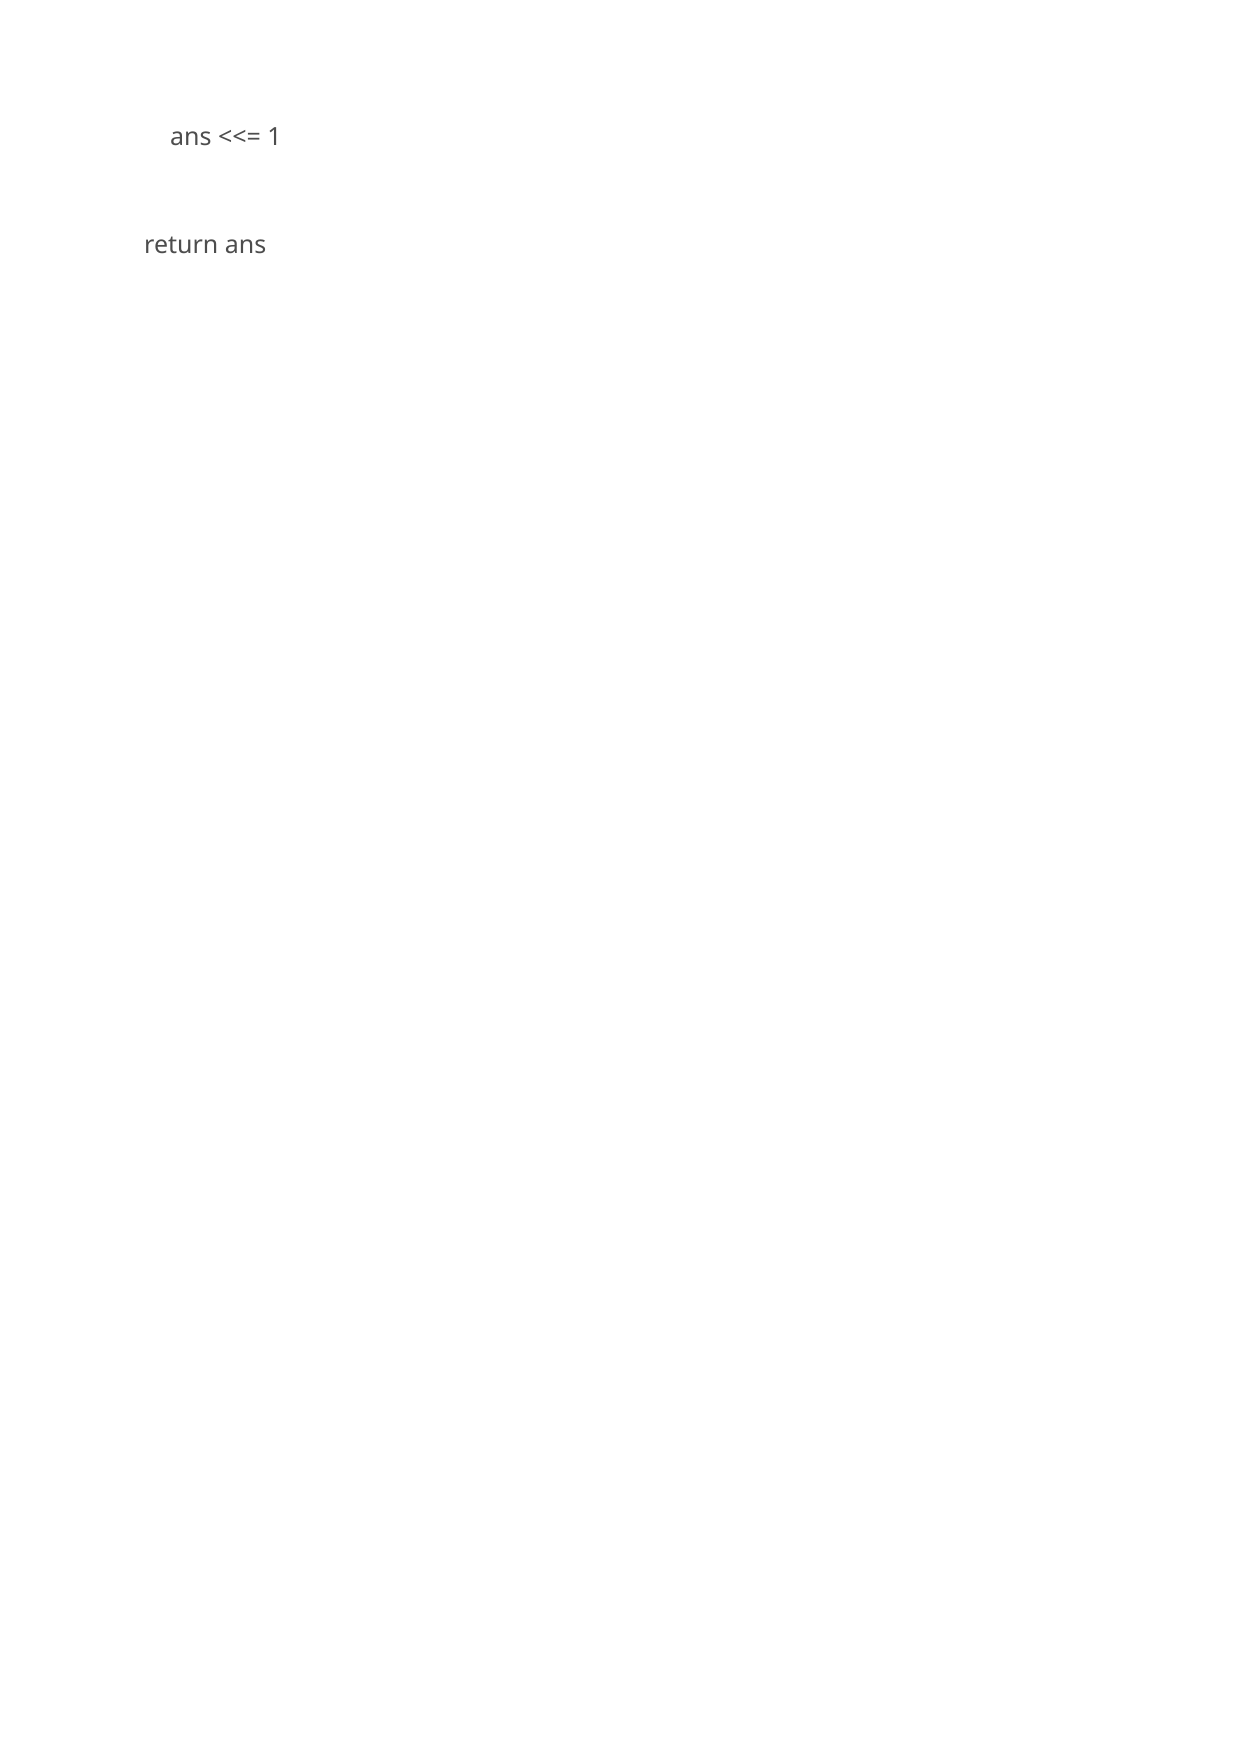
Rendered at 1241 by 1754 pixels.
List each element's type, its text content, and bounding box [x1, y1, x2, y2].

text return ans [118, 227, 1122, 261]
text ans <<= 1 [118, 118, 1122, 152]
